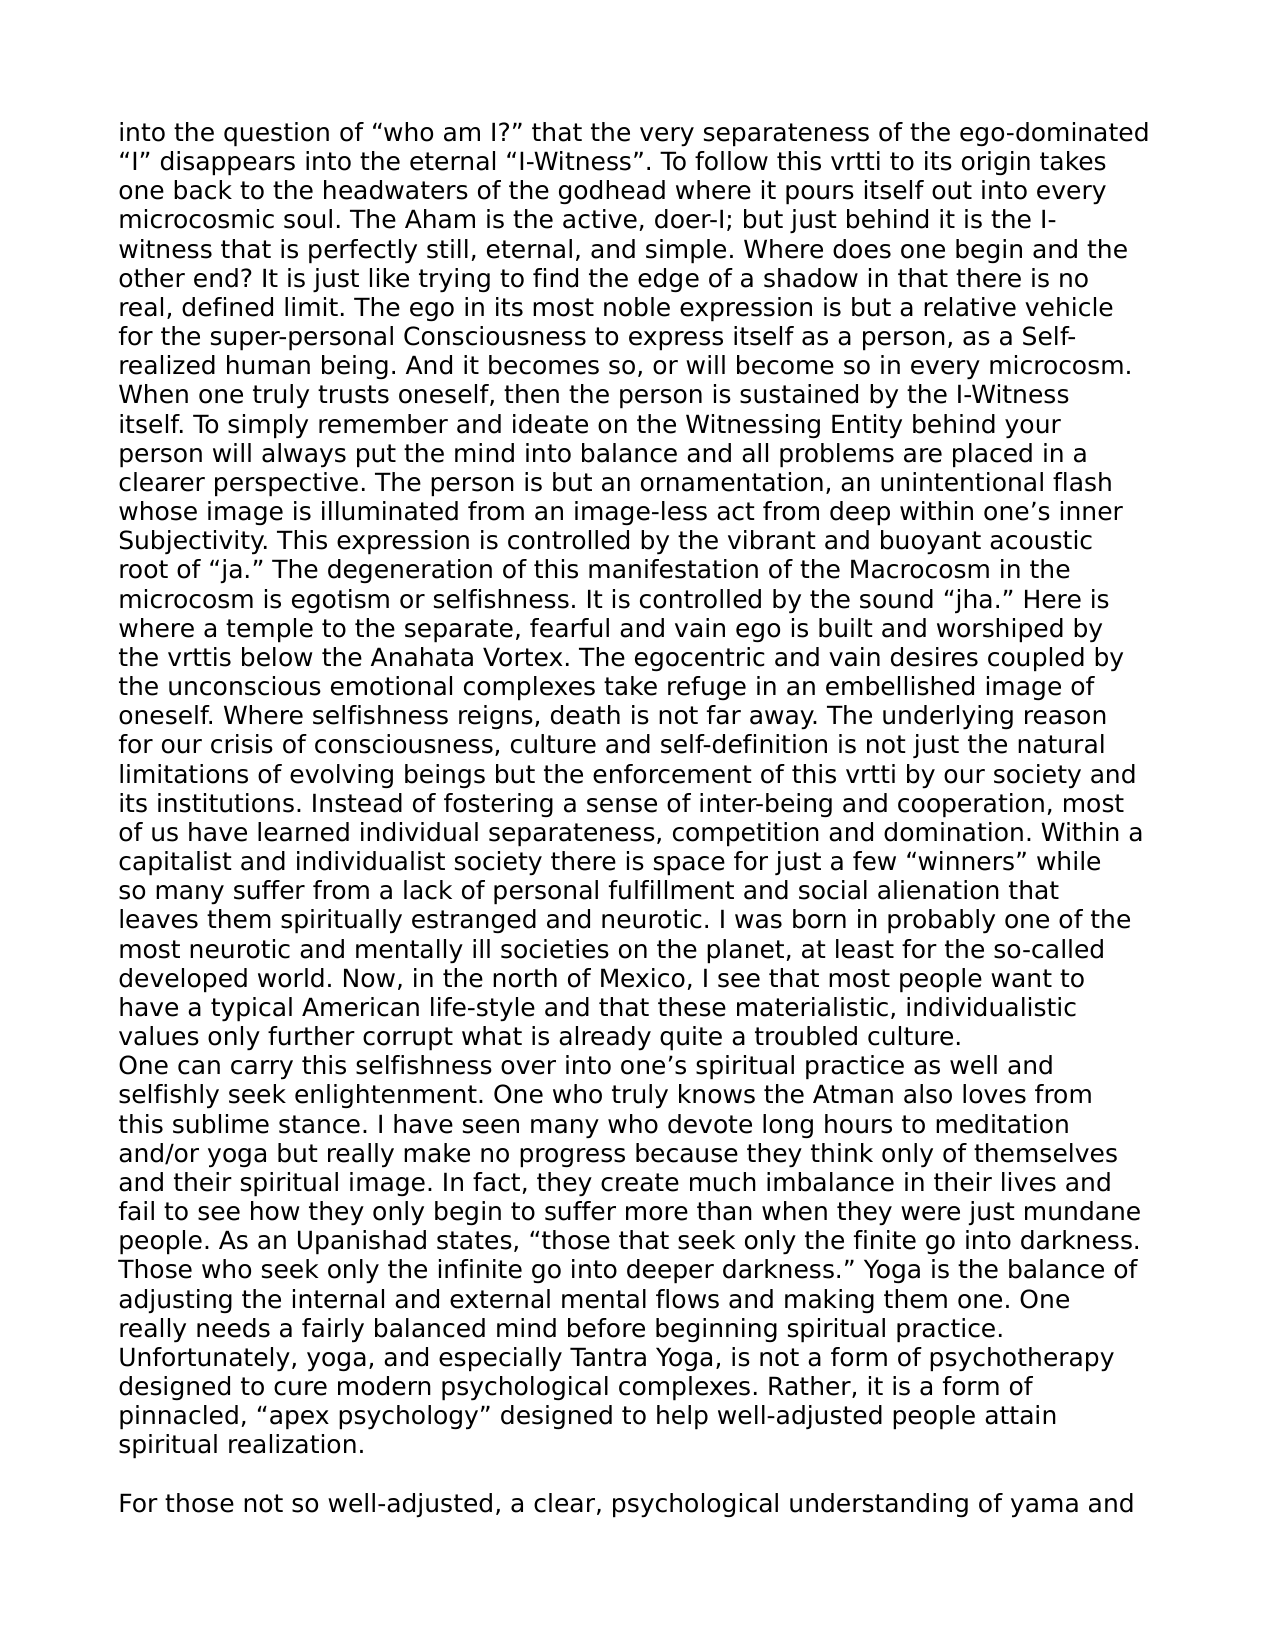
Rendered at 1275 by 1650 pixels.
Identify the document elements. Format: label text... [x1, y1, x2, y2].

text oneself. Where selfishness reigns, death is not far away. The underlying reason [118, 701, 1157, 731]
text capitalist and individualist society there is space for just a few “winners” while [118, 847, 1157, 876]
text microcosmic soul. The Aham is the active, doer-I; but just behind it is the I- [118, 206, 1157, 235]
text values only further corrupt what is already quite a troubled culture. [118, 1022, 1157, 1051]
text One can carry this selfishness over into one’s spiritual practice as well and [118, 1051, 1157, 1081]
text this sublime stance. I have seen many who devote long hours to meditation [118, 1110, 1157, 1139]
text witness that is perfectly still, eternal, and simple. Where does one begin and the [118, 235, 1157, 264]
text real, defined limit. The ego in its most noble expression is but a relative vehicle [118, 293, 1157, 322]
text whose image is illuminated from an image-less act from deep within one’s inner [118, 497, 1157, 526]
text “I” disappears into the eternal “I-Witness”. To follow this vrtti to its origin takes [118, 147, 1157, 176]
text fail to see how they only begin to suffer more than when they were just mundane [118, 1197, 1157, 1226]
text one back to the headwaters of the godhead where it pours itself out into every [118, 176, 1157, 206]
text most neurotic and mentally ill societies on the planet, at least for the so-called [118, 935, 1157, 964]
text the vrttis below the Anahata Vortex. The egocentric and vain desires coupled by [118, 643, 1157, 672]
text selfishly seek enlightenment. One who truly knows the Atman also loves from [118, 1081, 1157, 1110]
text designed to cure modern psychological complexes. Rather, it is a form of [118, 1372, 1157, 1401]
text where a temple to the separate, fearful and vain ego is built and worshiped by [118, 614, 1157, 643]
text limitations of evolving beings but the enforcement of this vrtti by our society and [118, 760, 1157, 789]
text spiritual realization. [118, 1431, 1157, 1460]
text leaves them spiritually estranged and neurotic. I was born in probably one of the [118, 906, 1157, 935]
text really needs a fairly balanced mind before beginning spiritual practice. [118, 1314, 1157, 1343]
text other end? It is just like trying to find the edge of a shadow in that there is no [118, 264, 1157, 293]
text and their spiritual image. In fact, they create much imbalance in their lives and [118, 1168, 1157, 1197]
text and/or yoga but really make no progress because they think only of themselves [118, 1139, 1157, 1168]
text For those not so well-adjusted, a clear, psychological understanding of yama and [118, 1489, 1157, 1518]
text clearer perspective. The person is but an ornamentation, an unintentional flash [118, 468, 1157, 497]
text adjusting the internal and external mental flows and making them one. One [118, 1285, 1157, 1314]
text for our crisis of consciousness, culture and self-definition is not just the natural [118, 731, 1157, 760]
text people. As an Upanishad states, “those that seek only the finite go into darkness. [118, 1226, 1157, 1256]
text Those who seek only the infinite go into deeper darkness.” Yoga is the balance of [118, 1256, 1157, 1285]
text pinnacled, “apex psychology” designed to help well-adjusted people attain [118, 1401, 1157, 1431]
text for the super-personal Consciousness to express itself as a person, as a Self- [118, 322, 1157, 351]
text Subjectivity. This expression is controlled by the vibrant and buoyant acoustic [118, 526, 1157, 556]
text have a typical American life-style and that these materialistic, individualistic [118, 993, 1157, 1022]
text itself. To simply remember and ideate on the Witnessing Entity behind your [118, 410, 1157, 439]
text person will always put the mind into balance and all problems are placed in a [118, 439, 1157, 468]
text the unconscious emotional complexes take refuge in an embellished image of [118, 672, 1157, 701]
text into the question of “who am I?” that the very separateness of the ego-dominated [118, 118, 1157, 147]
text root of “ja.” The degeneration of this manifestation of the Macrocosm in the [118, 556, 1157, 585]
text its institutions. Instead of fostering a sense of inter-being and cooperation, most [118, 789, 1157, 818]
text realized human being. And it becomes so, or will become so in every microcosm. [118, 351, 1157, 381]
text developed world. Now, in the north of Mexico, I see that most people want to [118, 964, 1157, 993]
text microcosm is egotism or selfishness. It is controlled by the sound “jha.” Here is [118, 585, 1157, 614]
text Unfortunately, yoga, and especially Tantra Yoga, is not a form of psychotherapy [118, 1343, 1157, 1372]
text When one truly trusts oneself, then the person is sustained by the I-Witness [118, 381, 1157, 410]
text so many suffer from a lack of personal fulfillment and social alienation that [118, 876, 1157, 906]
text of us have learned individual separateness, competition and domination. Within a [118, 818, 1157, 847]
